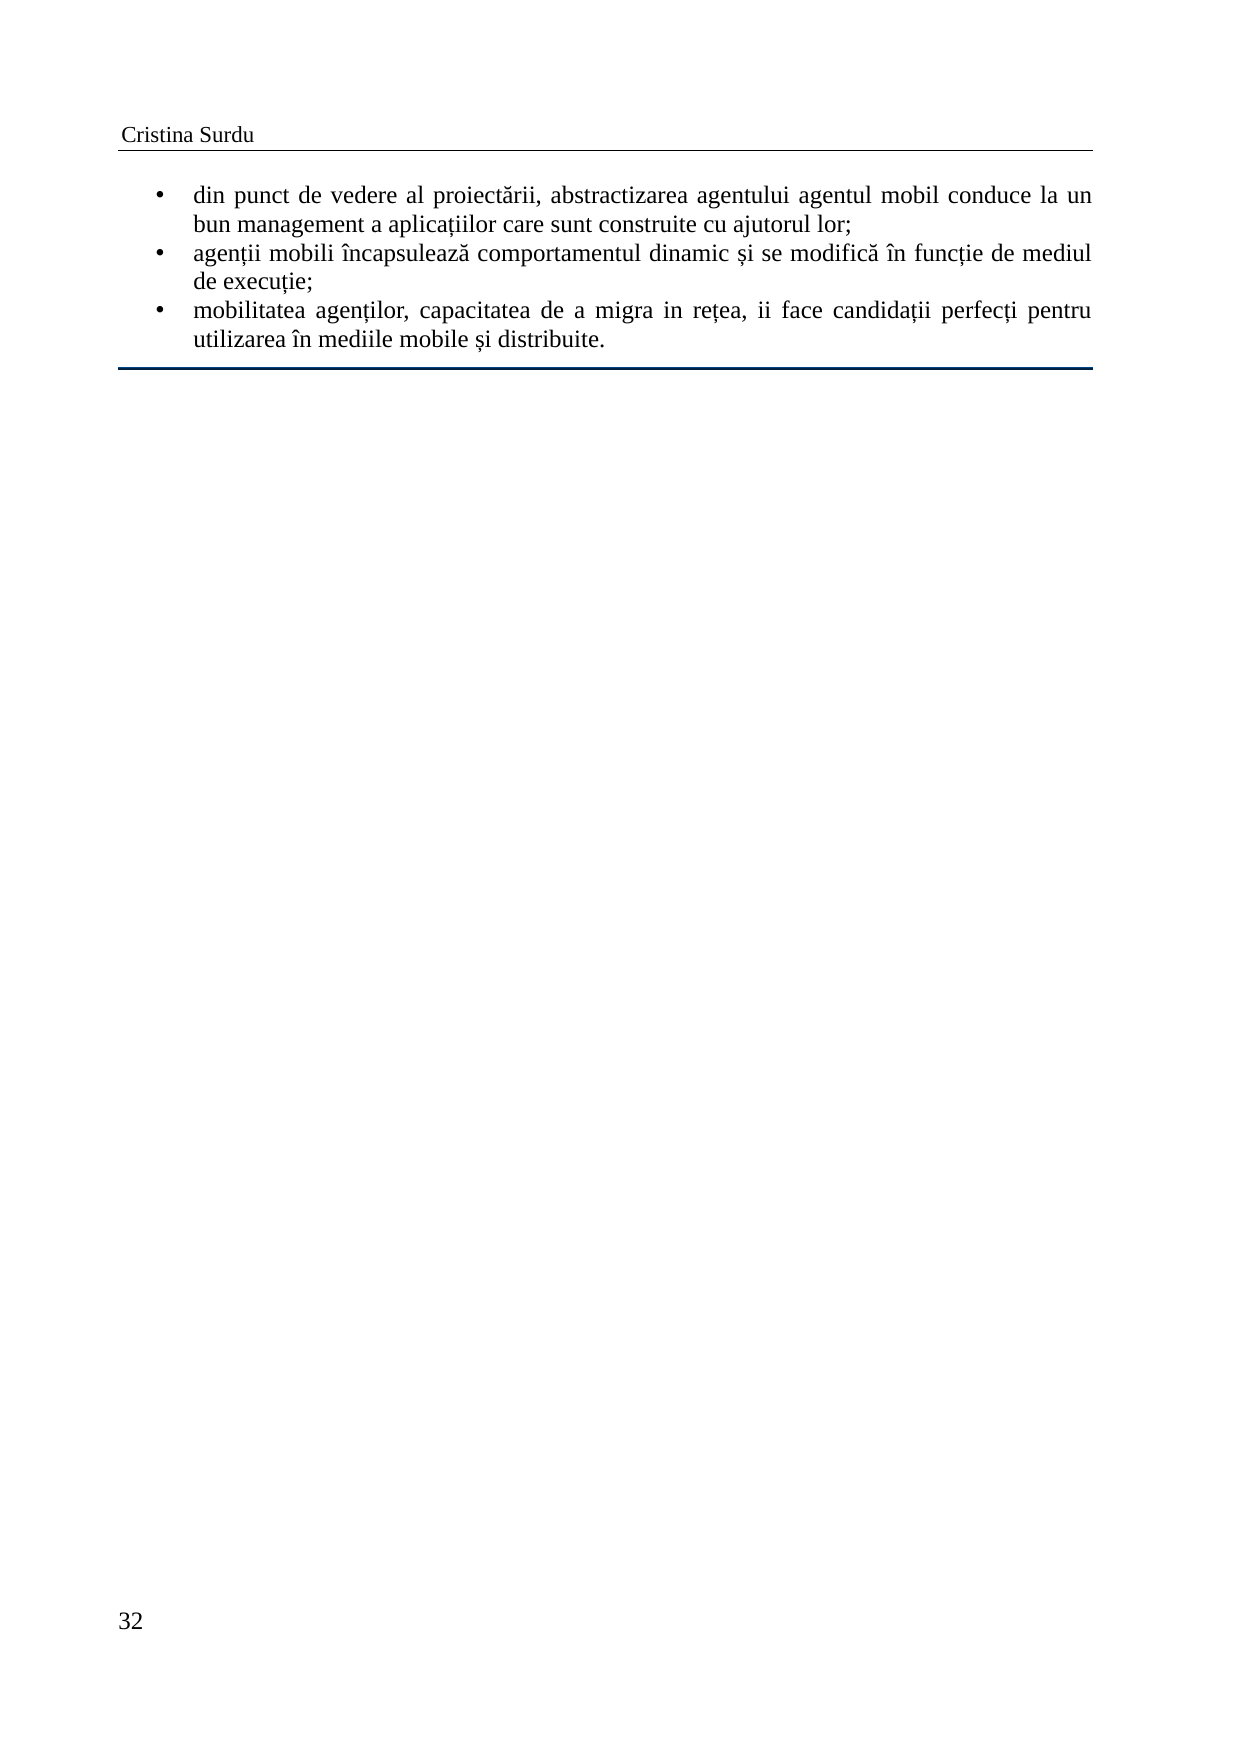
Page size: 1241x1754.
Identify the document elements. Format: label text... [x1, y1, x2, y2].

list din punct de vedere al proiectării, abstractizarea agentului agentul mobil conduce la un bun management a aplicațiilor care sunt construite cu ajutorul lor; [156, 180, 1093, 238]
list mobilitatea agenților, capacitatea de a migra in rețea, ii face candidații perfecți pentru utilizarea în mediile mobile și distribuite. [156, 295, 1093, 353]
list agenții mobili încapsulează comportamentul dinamic și se modifică în funcție de mediul de execuție; [156, 238, 1093, 295]
